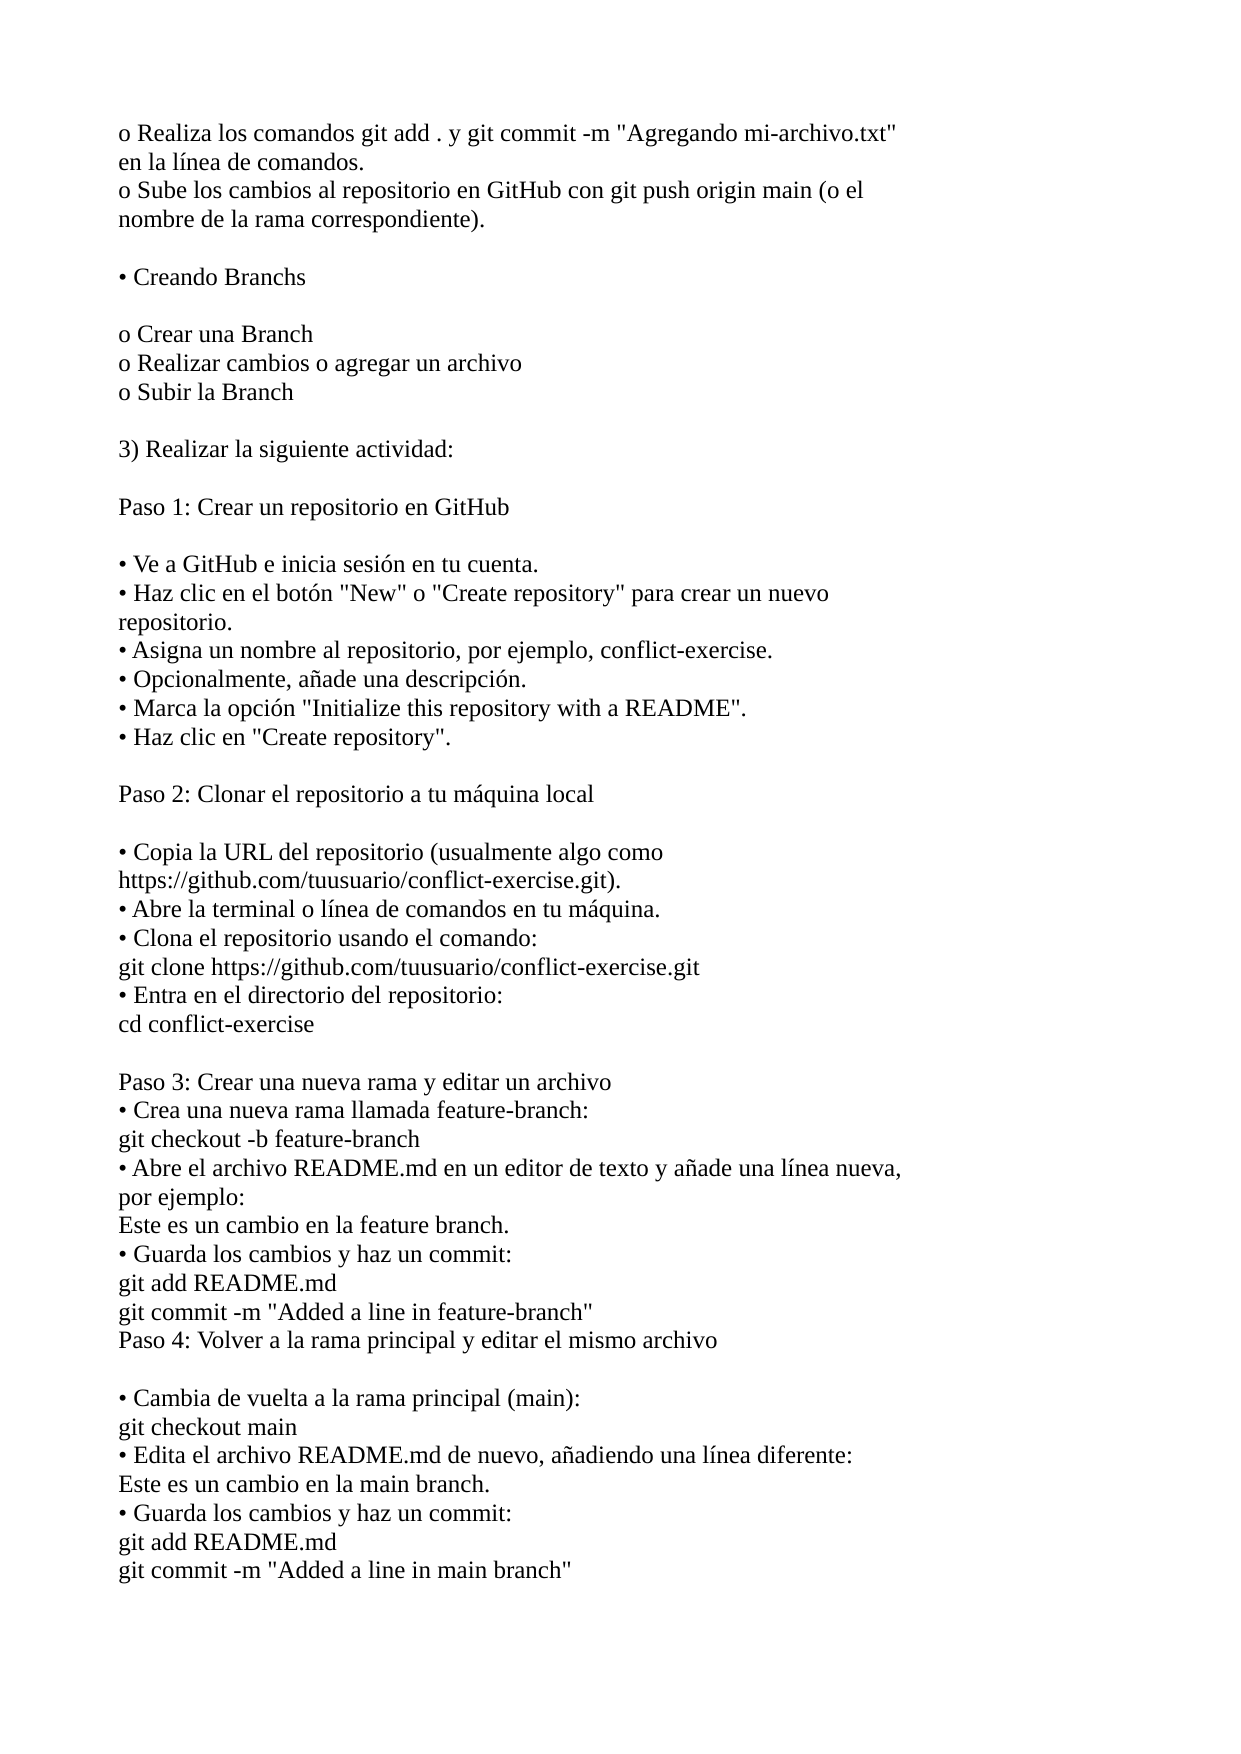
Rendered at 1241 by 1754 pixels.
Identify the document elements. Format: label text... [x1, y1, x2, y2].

text • Asigna un nombre al repositorio, por ejemplo, conflict-exercise. [118, 636, 1122, 664]
text Paso 4: Volver a la rama principal y editar el mismo archivo [118, 1326, 1122, 1354]
text • Cambia de vuelta a la rama principal (main): [118, 1383, 1122, 1412]
text • Entra en el directorio del repositorio: [118, 981, 1122, 1009]
text Paso 2: Clonar el repositorio a tu máquina local [118, 779, 1122, 808]
text • Guarda los cambios y haz un commit: [118, 1498, 1122, 1527]
text git checkout main [118, 1412, 1122, 1441]
text 3) Realizar la siguiente actividad: [118, 434, 1122, 463]
text • Abre el archivo README.md en un editor de texto y añade una línea nueva, [118, 1153, 1122, 1182]
text • Crea una nueva rama llamada feature-branch: [118, 1096, 1122, 1124]
text Paso 1: Crear un repositorio en GitHub [118, 492, 1122, 521]
text nombre de la rama correspondiente). [118, 204, 1122, 233]
text • Haz clic en el botón "New" o "Create repository" para crear un nuevo [118, 578, 1122, 607]
text • Edita el archivo README.md de nuevo, añadiendo una línea diferente: [118, 1441, 1122, 1469]
text git commit -m "Added a line in main branch" [118, 1556, 1122, 1584]
text o Subir la Branch [118, 377, 1122, 406]
text o Realiza los comandos git add . y git commit -m "Agregando mi-archivo.txt" [118, 118, 1122, 147]
text • Ve a GitHub e inicia sesión en tu cuenta. [118, 549, 1122, 578]
text cd conflict-exercise [118, 1009, 1122, 1038]
text o Realizar cambios o agregar un archivo [118, 348, 1122, 377]
text git clone https://github.com/tuusuario/conflict-exercise.git [118, 952, 1122, 981]
text git add README.md [118, 1268, 1122, 1297]
text por ejemplo: [118, 1182, 1122, 1211]
text Paso 3: Crear una nueva rama y editar un archivo [118, 1067, 1122, 1096]
text git checkout -b feature-branch [118, 1124, 1122, 1153]
text Este es un cambio en la main branch. [118, 1469, 1122, 1498]
text en la línea de comandos. [118, 147, 1122, 176]
text • Haz clic en "Create repository". [118, 722, 1122, 751]
text git add README.md [118, 1527, 1122, 1556]
text • Creando Branchs [118, 262, 1122, 291]
text o Sube los cambios al repositorio en GitHub con git push origin main (o el [118, 176, 1122, 204]
text • Marca la opción "Initialize this repository with a README". [118, 693, 1122, 722]
text • Copia la URL del repositorio (usualmente algo como [118, 837, 1122, 866]
text • Clona el repositorio usando el comando: [118, 923, 1122, 952]
text Este es un cambio en la feature branch. [118, 1211, 1122, 1239]
text • Opcionalmente, añade una descripción. [118, 664, 1122, 693]
text repositorio. [118, 607, 1122, 636]
text • Guarda los cambios y haz un commit: [118, 1239, 1122, 1268]
text • Abre la terminal o línea de comandos en tu máquina. [118, 894, 1122, 923]
text git commit -m "Added a line in feature-branch" [118, 1297, 1122, 1326]
text o Crear una Branch [118, 319, 1122, 348]
text https://github.com/tuusuario/conflict-exercise.git). [118, 866, 1122, 894]
